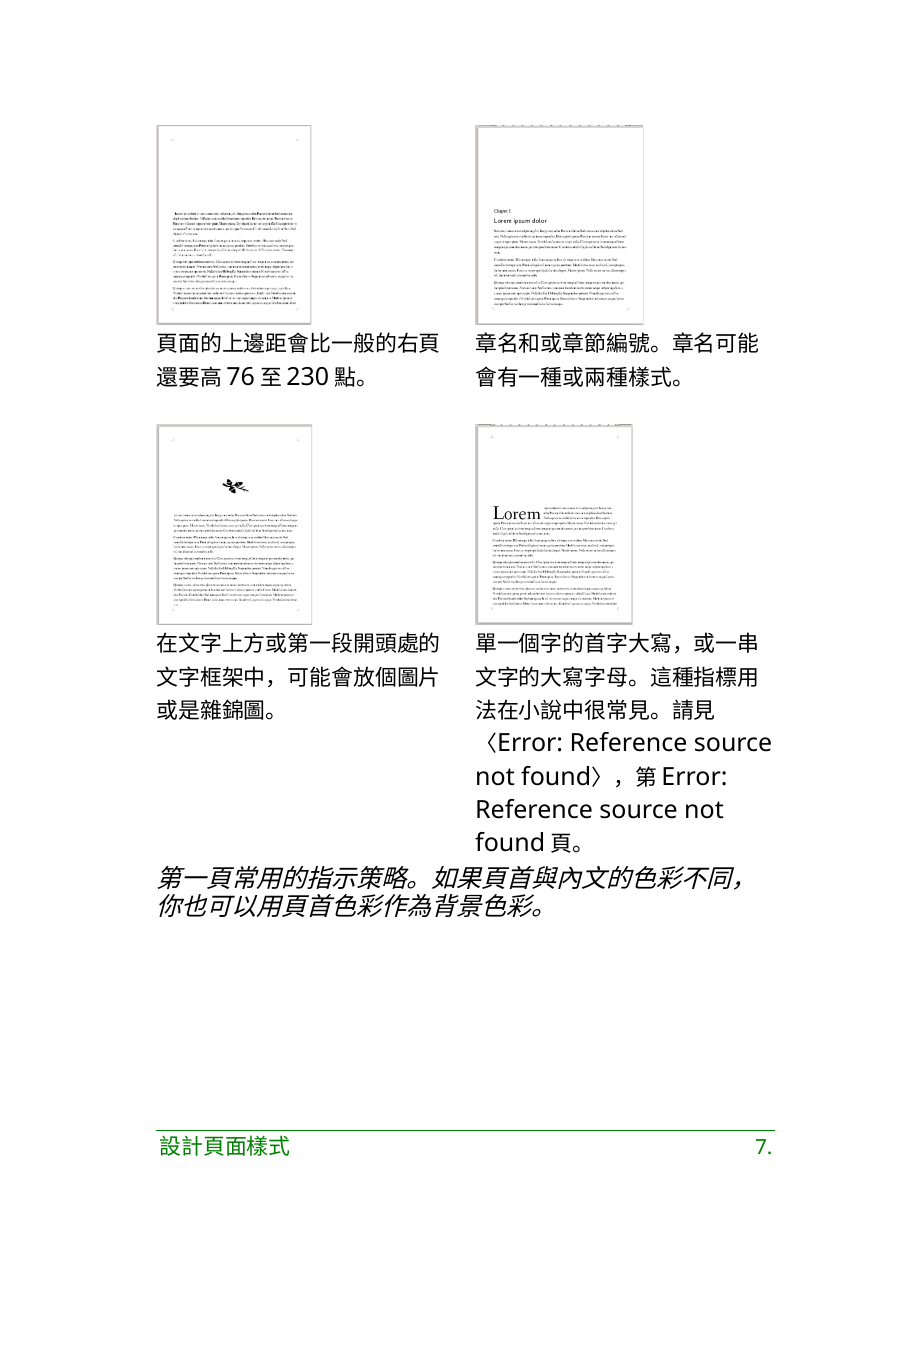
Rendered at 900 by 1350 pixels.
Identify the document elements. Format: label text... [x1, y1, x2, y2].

table_cell [457, 425, 475, 858]
table_cell [156, 392, 457, 425]
table_cell 在文字上方或第一段開頭處的文字框架中，可能會放個圖片或是雜錦圖。 [156, 425, 457, 858]
table_cell 單一個字的首字大寫，或一串文字的大寫字母。這種指標用法在小說中很常見。請見〈Error: Reference source not found〉，第Error: Reference source not found頁。 [475, 425, 775, 858]
table_header 頁面的上邊距會比一般的右頁還要高76至230點。 [156, 125, 457, 392]
picture [475, 125, 644, 325]
table_cell [475, 392, 775, 425]
table_cell [457, 392, 475, 425]
table_header [457, 125, 475, 392]
picture [475, 424, 633, 625]
picture [156, 125, 312, 325]
table_header 章名和或章節編號。章名可能會有一種或兩種樣式。 [475, 125, 775, 392]
table_cell 第一頁常用的指示策略。如果頁首與內文的色彩不同，你也可以用頁首色彩作為背景色彩。 [156, 858, 775, 920]
picture [156, 424, 313, 625]
